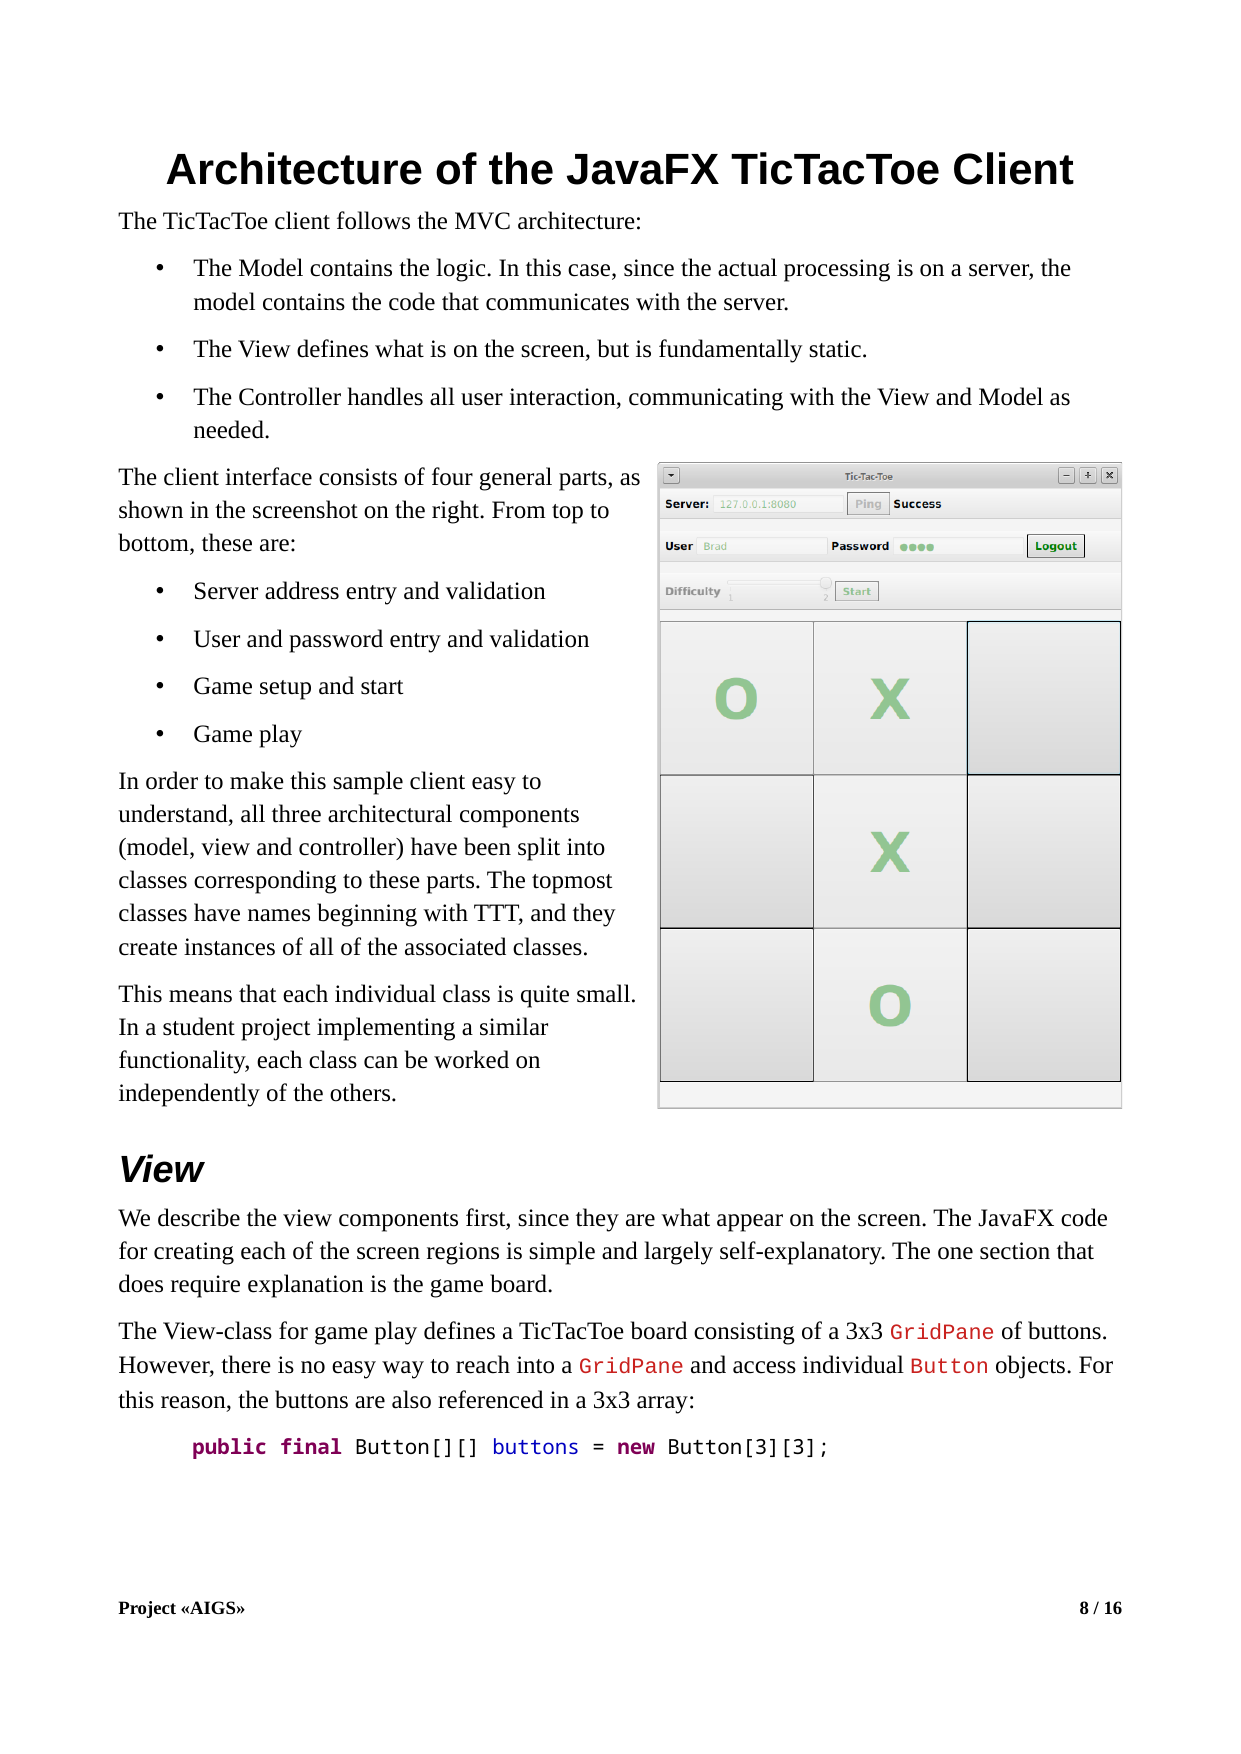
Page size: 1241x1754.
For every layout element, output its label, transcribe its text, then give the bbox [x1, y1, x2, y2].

text In order to make this sample client easy to understand, all three architectural components (model, view and controller) have been split into classes corresponding to these parts. The topmost classes have names beginning with TTT, and they create instances of all of the associated classes. [118, 766, 657, 960]
list The View defines what is on the screen, but is fundamentally static. [156, 334, 1122, 363]
text public final Button[][] buttons = new Button[3][3]; [192, 1432, 1122, 1461]
picture [657, 462, 1123, 1109]
subtitle View [118, 1147, 1122, 1190]
text This means that each individual class is quite small. In a student project implementing a similar functionality, each class can be worked on independently of the others. [118, 979, 657, 1107]
list Game play [156, 719, 657, 748]
subtitle Architecture of the JavaFX TicTacToe Client [118, 143, 1122, 193]
list The Model contains the logic. In this case, since the actual processing is on a server, the model contains the code that communicates with the server. [156, 253, 1122, 315]
list Game setup and start [156, 671, 657, 700]
text We describe the view components first, since they are what appear on the screen. The JavaFX code for creating each of the screen regions is simple and largely self-explanatory. The one section that does require explanation is the game board. [118, 1203, 1122, 1298]
list Server address entry and validation [156, 576, 657, 605]
text The client interface consists of four general parts, as shown in the screenshot on the right. From top to bottom, these are: [118, 462, 657, 557]
text The View-class for game play defines a TicTacToe board consisting of a 3x3 GridPane of buttons. However, there is no easy way to reach into a GridPane and access individual Button objects. For this reason, the buttons are also referenced in a 3x3 array: [118, 1316, 1122, 1413]
list The Controller handles all user interaction, communicating with the View and Model as needed. [156, 382, 1122, 443]
text The TicTacToe client follows the MVC architecture: [118, 206, 1122, 235]
list User and password entry and validation [156, 624, 657, 652]
